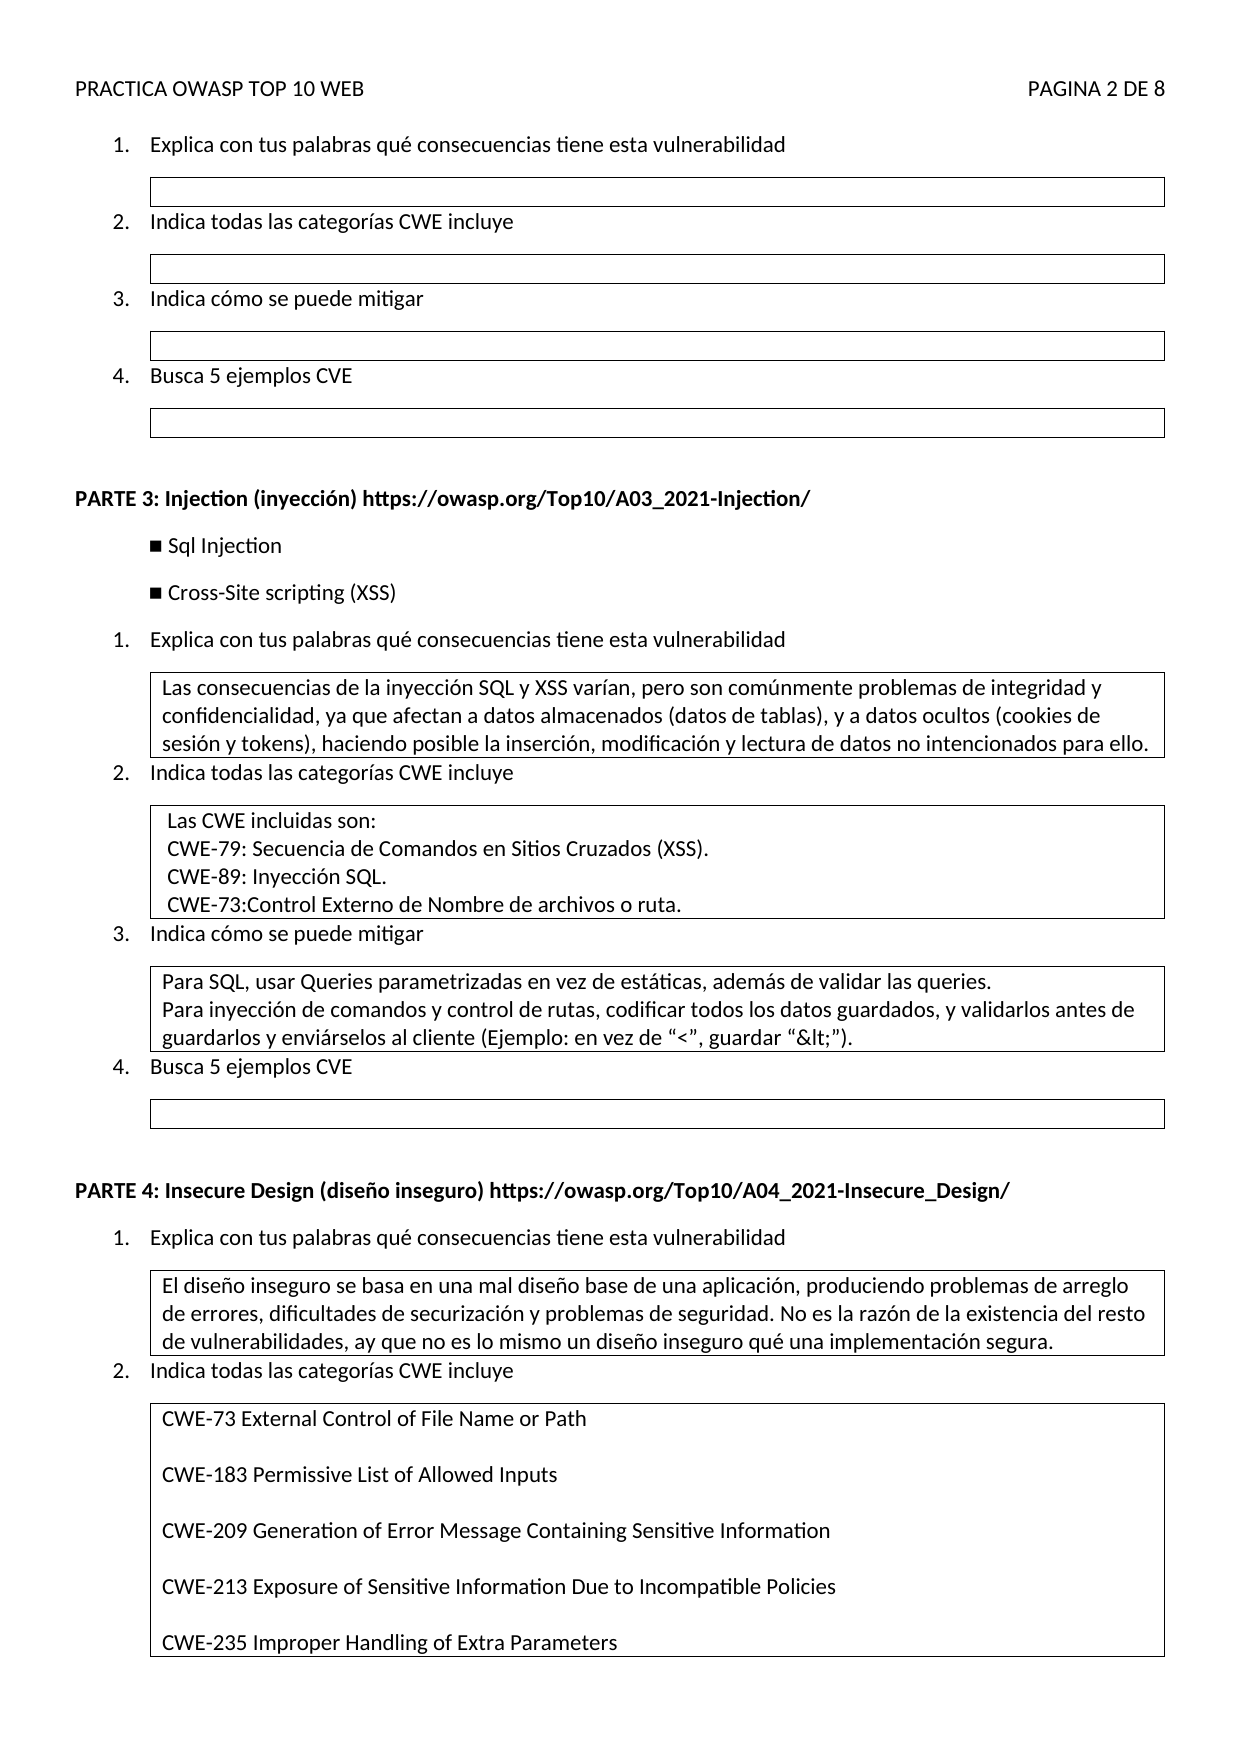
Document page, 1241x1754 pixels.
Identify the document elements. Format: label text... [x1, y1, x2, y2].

list Explica con tus palabras qué consecuencias tiene esta vulnerabilidad [112, 130, 1165, 158]
table_header Las consecuencias de la inyección SQL y XSS varían, pero son comúnmente problemas de integridad y confidencialidad, ya que afectan a datos almacenados (datos de tablas), y a datos ocultos (cookies de sesión y tokens), haciendo posible la inserción, modificación y lectura de datos no intencionados para ello. [151, 673, 1164, 757]
text ■ Sql Injection [75, 531, 1165, 559]
table_header Para SQL, usar Queries parametrizadas en vez de estáticas, además de validar las queries. Para inyección de comandos y control de rutas, codificar todos los datos guardados, y validarlos antes de guardarlos y enviárselos al cliente (Ejemplo: en vez de “<”, guardar “&lt;”). [151, 967, 1164, 1051]
list Indica todas las categorías CWE incluye [112, 1356, 1165, 1384]
list Indica cómo se puede mitigar [112, 919, 1165, 947]
table_header CWE-73 External Control of File Name or Path CWE-183 Permissive List of Allowed Inputs CWE-209 Generation of Error Message Containing Sensitive Information CWE-213 Exposure of Sensitive Information Due to Incompatible Policies CWE-235 Improper Handling of Extra Parameters [151, 1404, 1164, 1656]
table_header [151, 1100, 1164, 1128]
table_header [151, 255, 1164, 283]
list Indica todas las categorías CWE incluye [112, 207, 1165, 235]
list Busca 5 ejemplos CVE [112, 1052, 1165, 1080]
list Busca 5 ejemplos CVE [112, 361, 1165, 389]
list Explica con tus palabras qué consecuencias tiene esta vulnerabilidad [112, 1223, 1165, 1251]
table_header El diseño inseguro se basa en una mal diseño base de una aplicación, produciendo problemas de arreglo de errores, dificultades de securización y problemas de seguridad. No es la razón de la existencia del resto de vulnerabilidades, ay que no es lo mismo un diseño inseguro qué una implementación segura. [151, 1271, 1164, 1355]
text PARTE 4: Insecure Design (diseño inseguro) https://owasp.org/Top10/A04_2021-Insecure_Design/ [75, 1176, 1165, 1204]
table_header [151, 409, 1164, 437]
table_header [151, 178, 1164, 206]
list Indica cómo se puede mitigar [112, 284, 1165, 312]
table_header Las CWE incluidas son: CWE-79: Secuencia de Comandos en Sitios Cruzados (XSS). CWE-89: Inyección SQL. CWE-73:Control Externo de Nombre de archivos o ruta. [151, 806, 1164, 918]
text ■ Cross-Site scripting (XSS) [75, 578, 1165, 606]
text PARTE 3: Injection (inyección) https://owasp.org/Top10/A03_2021-Injection/ [75, 484, 1165, 513]
list Explica con tus palabras qué consecuencias tiene esta vulnerabilidad [112, 625, 1165, 653]
table_header [151, 332, 1164, 360]
list Indica todas las categorías CWE incluye [112, 758, 1165, 786]
